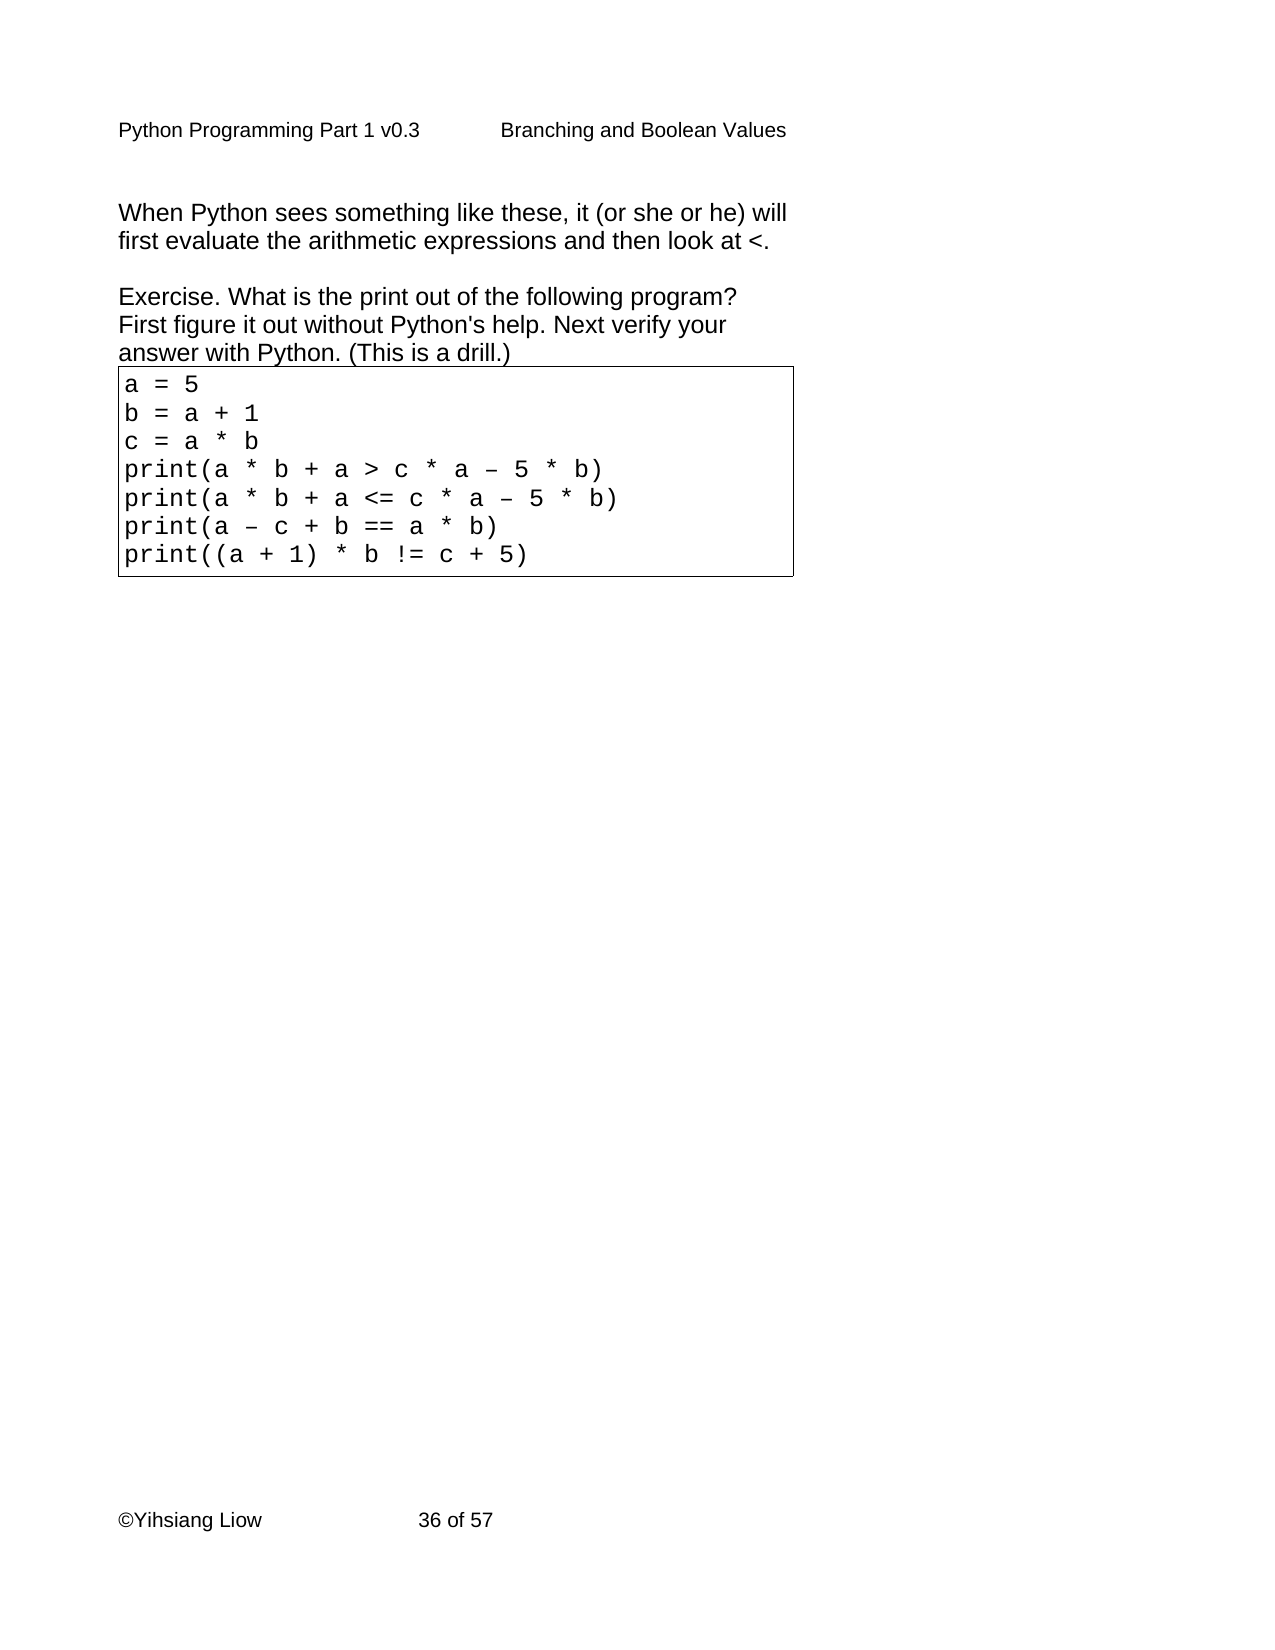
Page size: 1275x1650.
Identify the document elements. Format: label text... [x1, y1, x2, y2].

text Exercise. What is the print out of the following program? First figure it out without Python's help. Next verify your answer with Python. (This is a drill.) [118, 282, 793, 366]
text When Python sees something like these, it (or she or he) will first evaluate the arithmetic expressions and then look at <. [118, 199, 793, 254]
table_header a = 5 b = a + 1 c = a * b print(a * b + a > c * a – 5 * b) print(a * b + a <= c * a – 5 * b) print(a – c + b == a * b) print((a + 1) * b != c + 5) [119, 367, 793, 576]
